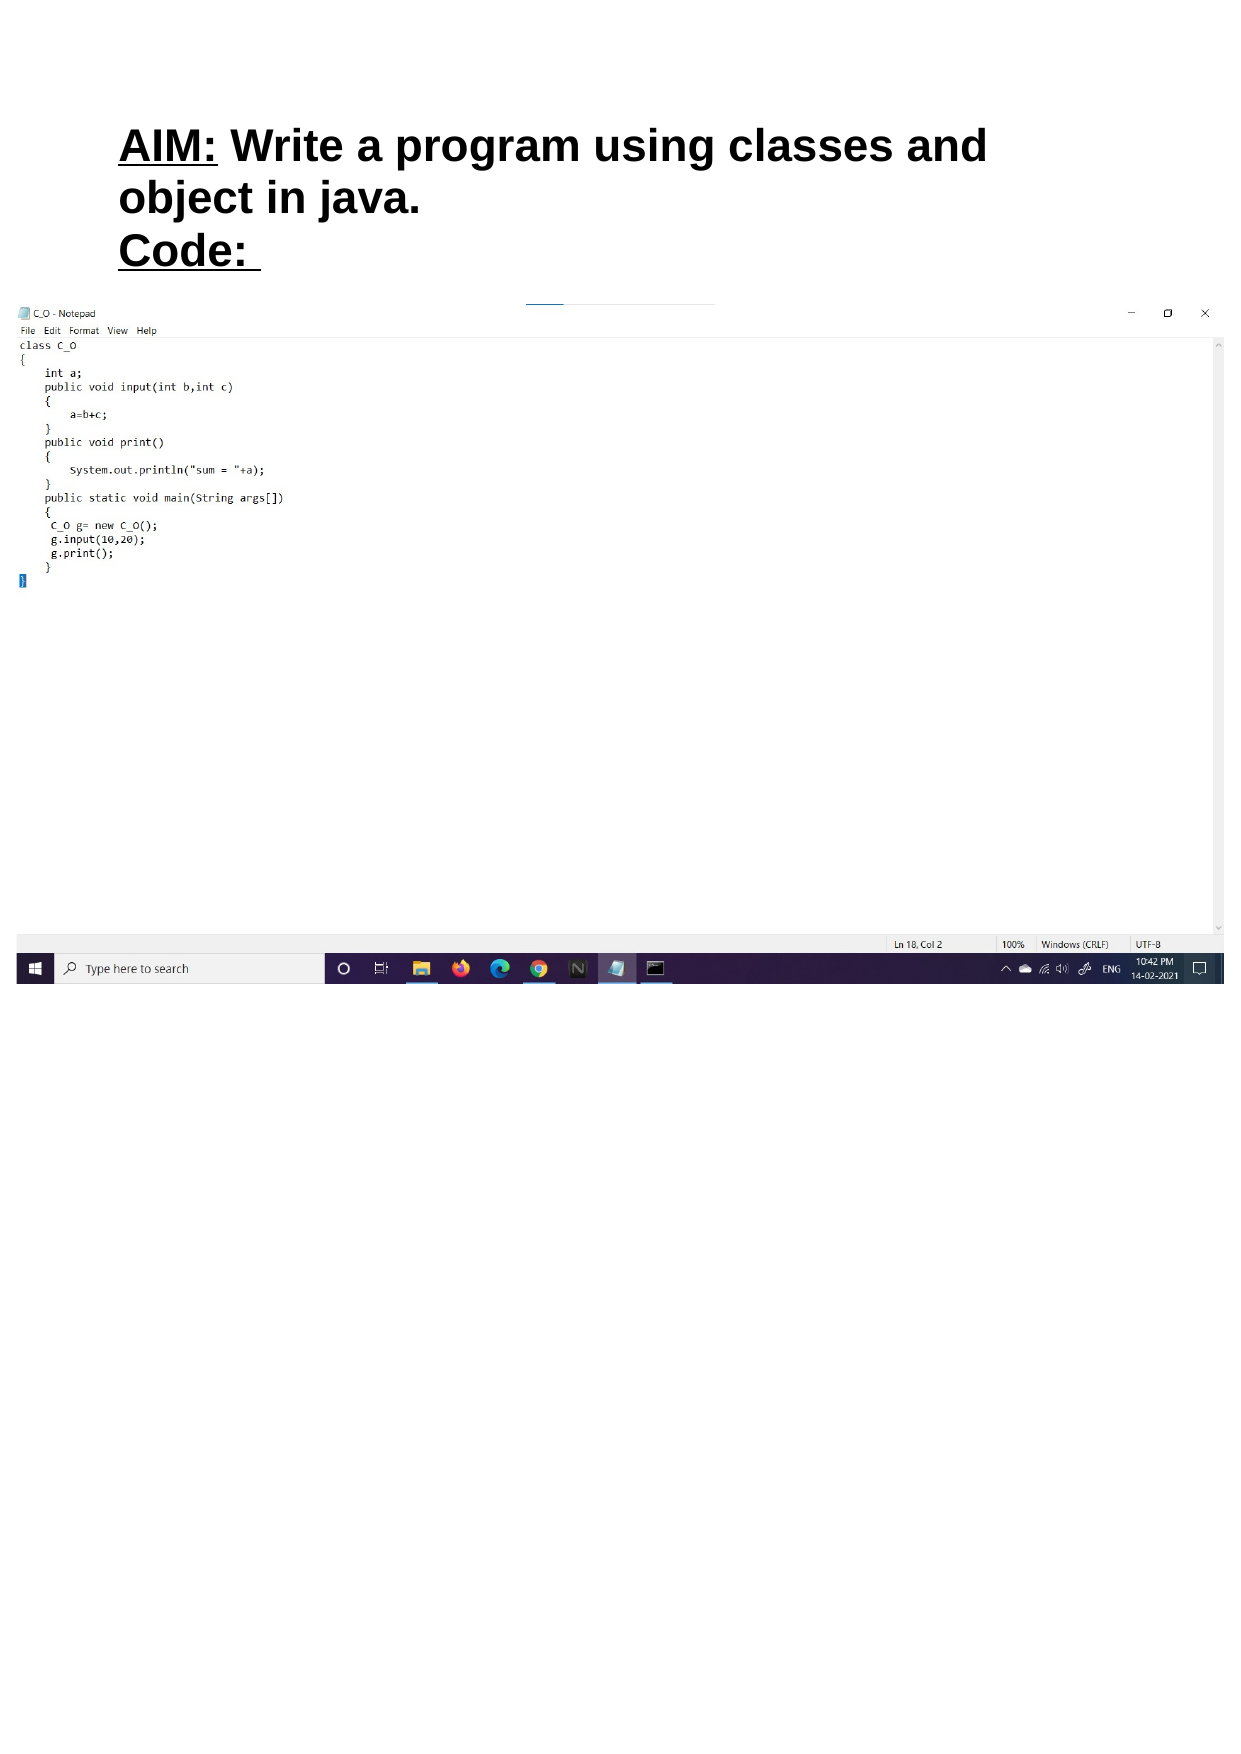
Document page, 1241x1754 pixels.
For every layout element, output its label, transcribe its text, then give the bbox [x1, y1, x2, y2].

picture [16, 304, 1224, 984]
text Code: [118, 223, 1122, 276]
text AIM: Write a program using classes and object in java. [118, 118, 1122, 223]
